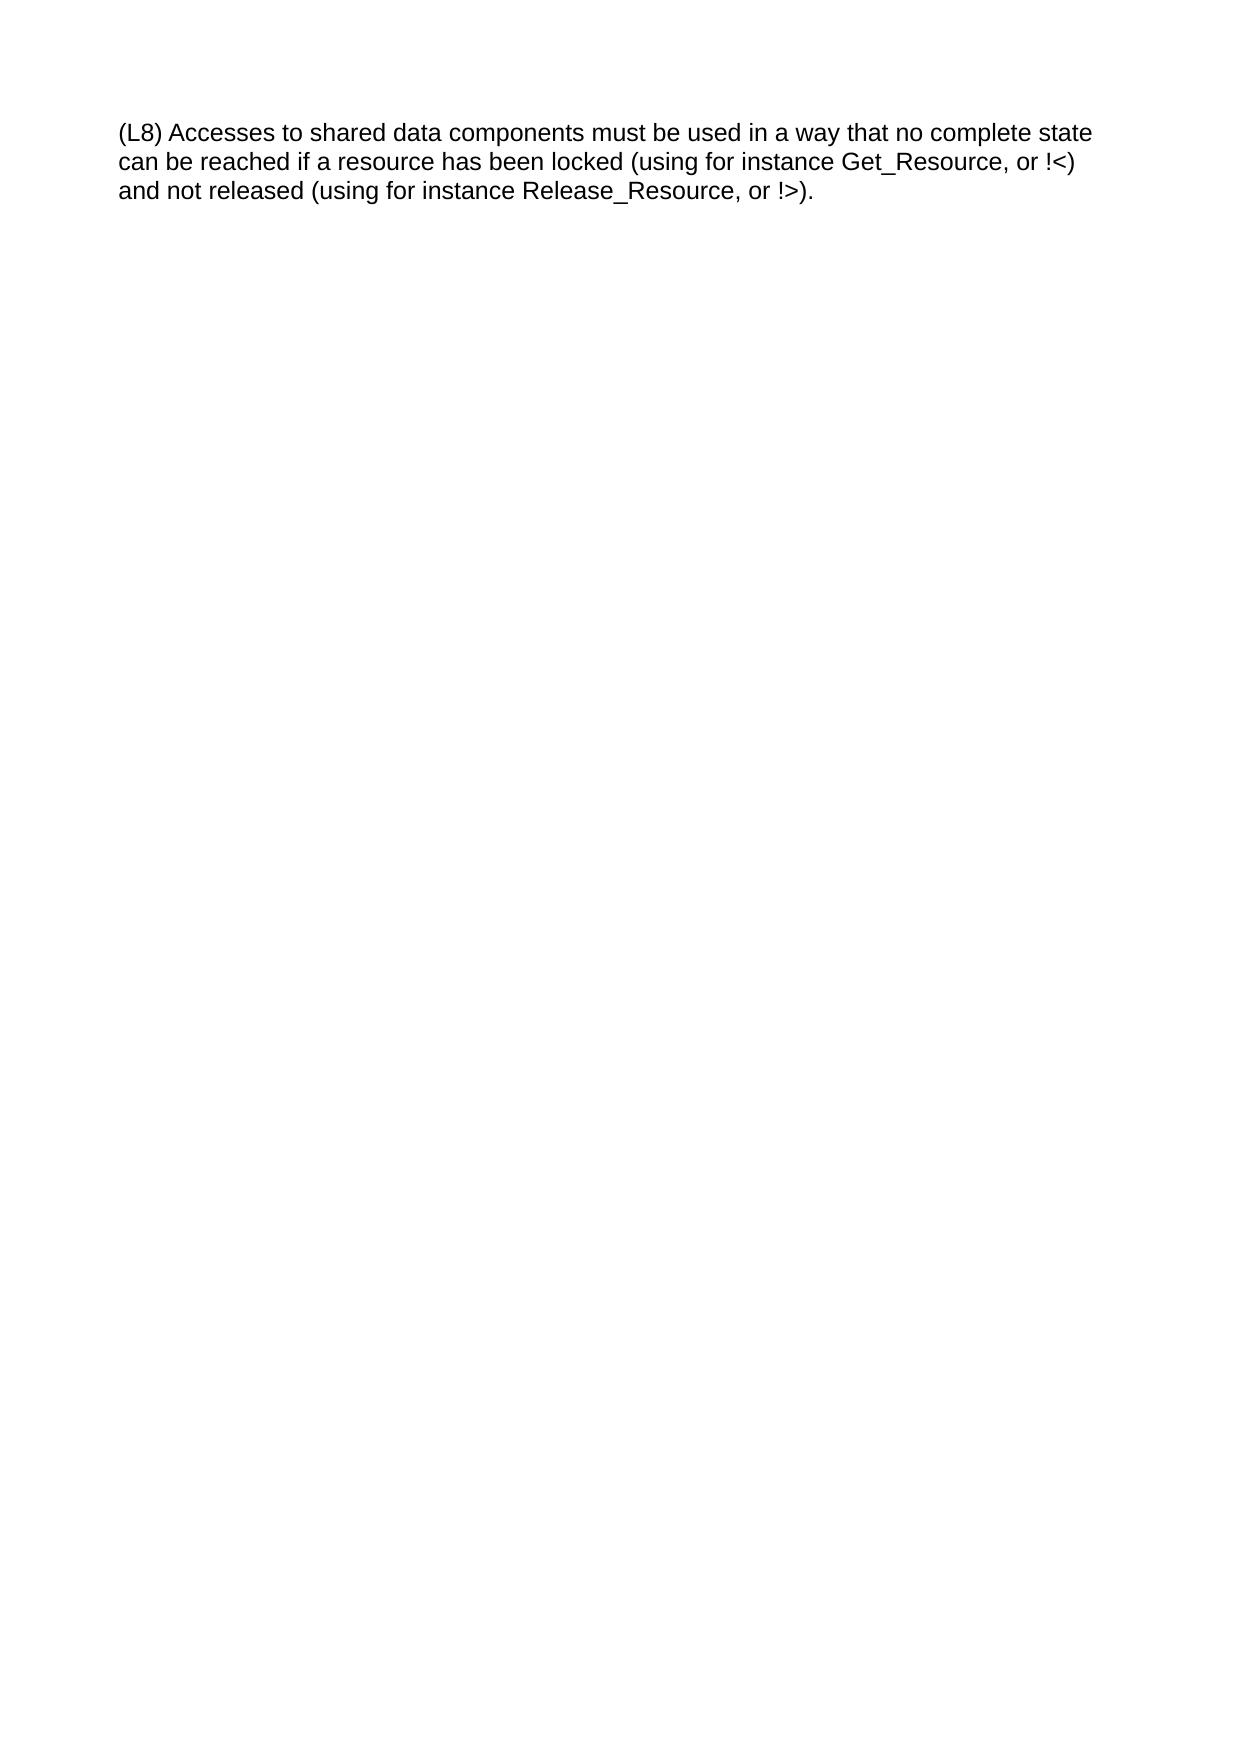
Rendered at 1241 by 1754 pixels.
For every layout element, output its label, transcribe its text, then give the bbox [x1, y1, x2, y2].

text (L8) Accesses to shared data components must be used in a way that no complete state can be reached if a resource has been locked (using for instance Get_Resource, or !<) and not released (using for instance Release_Resource, or !>). [118, 118, 1122, 204]
